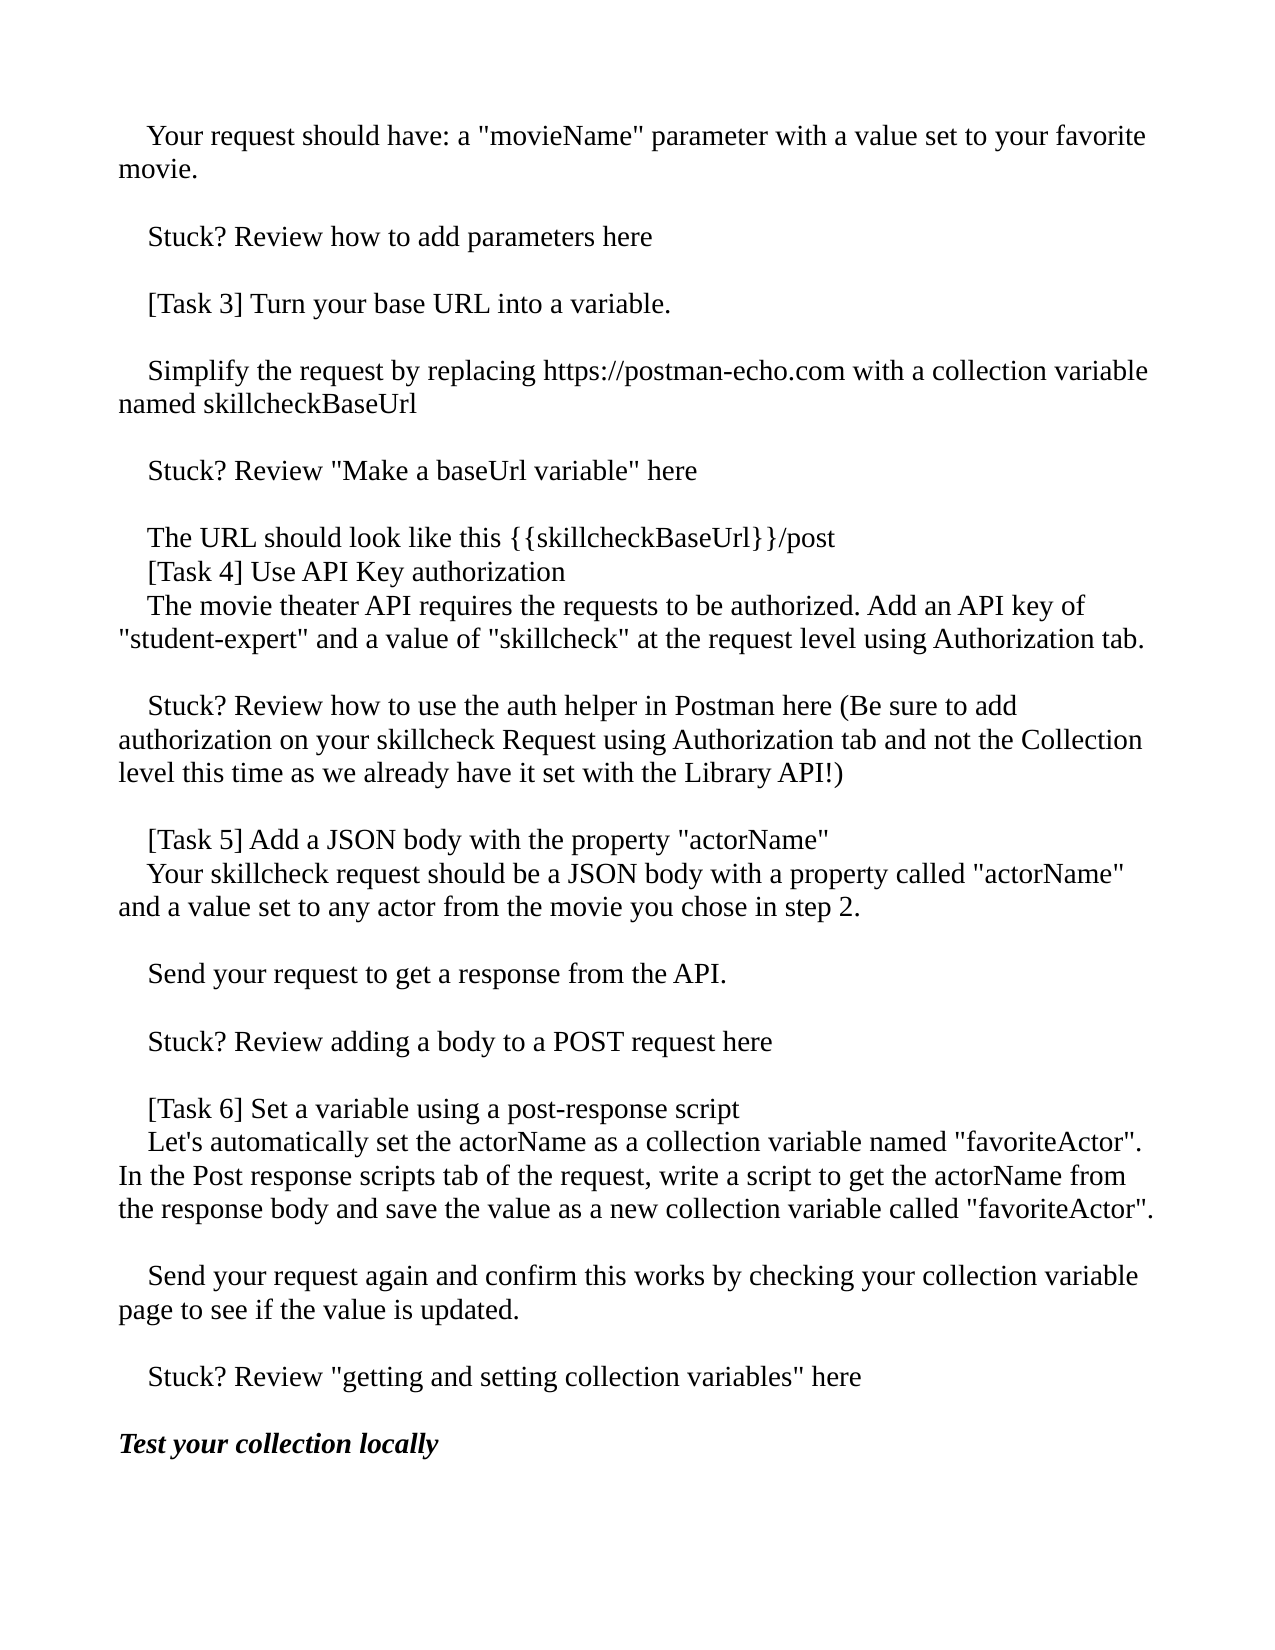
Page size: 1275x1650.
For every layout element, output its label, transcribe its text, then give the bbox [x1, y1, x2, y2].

text [Task 6] Set a variable using a post-response script [118, 1091, 1157, 1124]
text Simplify the request by replacing https://postman-echo.com with a collection variable named skillcheckBaseUrl [118, 353, 1157, 420]
text Stuck? Review "Make a baseUrl variable" here [118, 453, 1157, 487]
text Send your request again and confirm this works by checking your collection variable page to see if the value is updated. [118, 1258, 1157, 1326]
text [Task 3] Turn your base URL into a variable. [118, 286, 1157, 319]
text The movie theater API requires the requests to be authorized. Add an API key of "student-expert" and a value of "skillcheck" at the request level using Authorization tab. [118, 588, 1157, 655]
text Send your request to get a response from the API. [118, 957, 1157, 990]
text Let's automatically set the actorName as a collection variable named "favoriteActor". In the Post response scripts tab of the request, write a script to get the actorName from the response body and save the value as a new collection variable called "favoriteActor". [118, 1124, 1157, 1225]
text Stuck? Review how to add parameters here [118, 219, 1157, 252]
text Test your collection locally [118, 1426, 1157, 1460]
text Stuck? Review adding a body to a POST request here [118, 1024, 1157, 1057]
text [Task 5] Add a JSON body with the property "actorName" [118, 822, 1157, 856]
text Your skillcheck request should be a JSON body with a property called "actorName" and a value set to any actor from the movie you chose in step 2. [118, 856, 1157, 923]
text Your request should have: a "movieName" parameter with a value set to your favorite movie. [118, 118, 1157, 185]
text [Task 4] Use API Key authorization [118, 554, 1157, 588]
text The URL should look like this {{skillcheckBaseUrl}}/post [118, 521, 1157, 554]
text Stuck? Review how to use the auth helper in Postman here (Be sure to add authorization on your skillcheck Request using Authorization tab and not the Collection level this time as we already have it set with the Library API!) [118, 688, 1157, 789]
text Stuck? Review "getting and setting collection variables" here [118, 1359, 1157, 1393]
